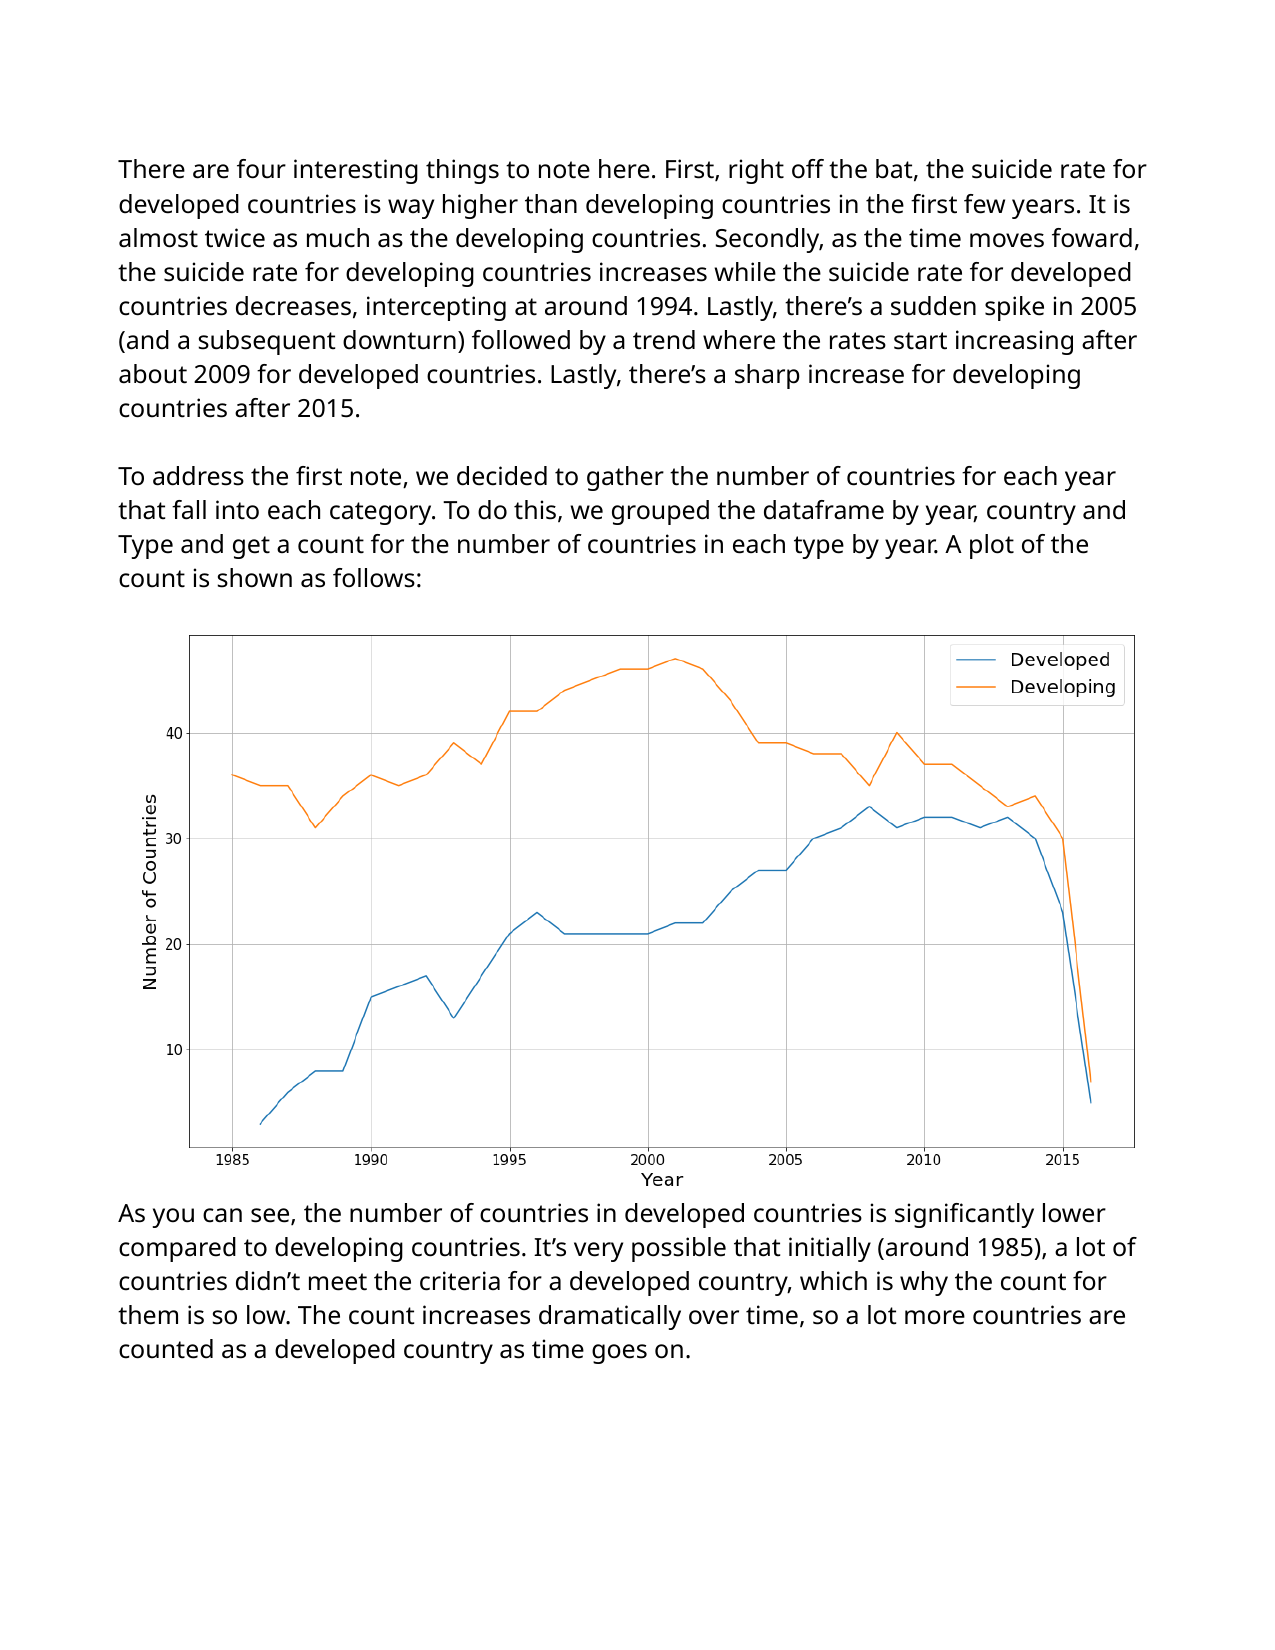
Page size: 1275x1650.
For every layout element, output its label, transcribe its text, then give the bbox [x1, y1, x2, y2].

picture [136, 629, 1139, 1196]
text There are four interesting things to note here. First, right off the bat, the suicide rate for developed countries is way higher than developing countries in the first few years. It is almost twice as much as the developing countries. Secondly, as the time moves foward, the suicide rate for developing countries increases while the suicide rate for developed countries decreases, intercepting at around 1994. Lastly, there’s a sudden spike in 2005 (and a subsequent downturn) followed by a trend where the rates start increasing after about 2009 for developed countries. Lastly, there’s a sharp increase for developing countries after 2015. [118, 152, 1157, 425]
text As you can see, the number of countries in developed countries is significantly lower compared to developing countries. It’s very possible that initially (around 1985), a lot of countries didn’t meet the criteria for a developed country, which is why the count for them is so low. The count increases dramatically over time, so a lot more countries are counted as a developed country as time goes on. [118, 1192, 1157, 1366]
text To address the first note, we decided to gather the number of countries for each year that fall into each category. To do this, we grouped the dataframe by year, country and Type and get a count for the number of countries in each type by year. A plot of the count is shown as follows: [118, 459, 1157, 595]
